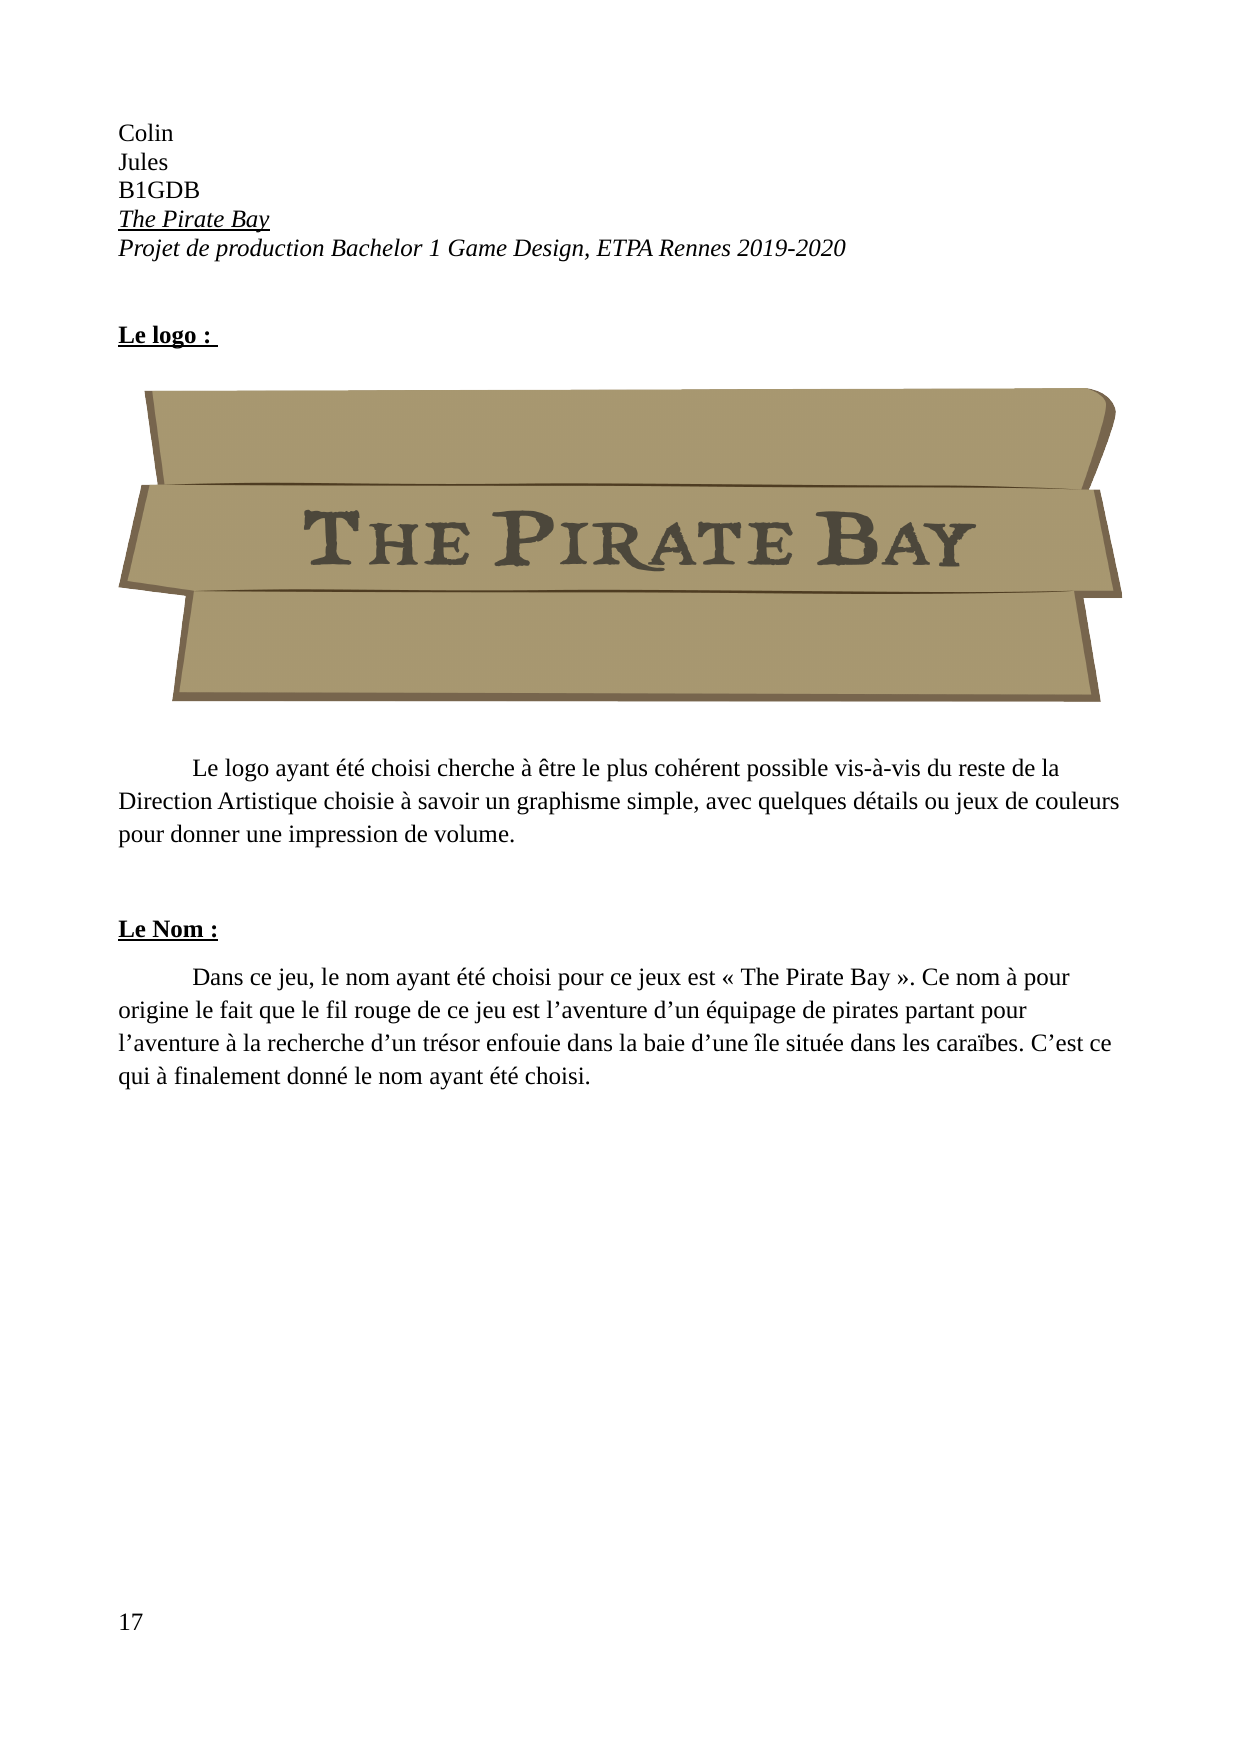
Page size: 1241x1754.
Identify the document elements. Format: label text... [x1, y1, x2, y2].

text Le logo ayant été choisi cherche à être le plus cohérent possible vis-à-vis du reste de la Direction Artistique choisie à savoir un graphisme simple, avec quelques détails ou jeux de couleurs pour donner une impression de volume. [118, 753, 1122, 848]
text Le logo : [118, 320, 1122, 349]
text Dans ce jeu, le nom ayant été choisi pour ce jeux est « The Pirate Bay ». Ce nom à pour origine le fait que le fil rouge de ce jeu est l’aventure d’un équipage de pirates partant pour l’aventure à la recherche d’un trésor enfouie dans la baie d’une île située dans les caraïbes. C’est ce qui à finalement donné le nom ayant été choisi. [118, 962, 1122, 1090]
text Le Nom : [118, 914, 1122, 943]
picture [118, 388, 1123, 702]
